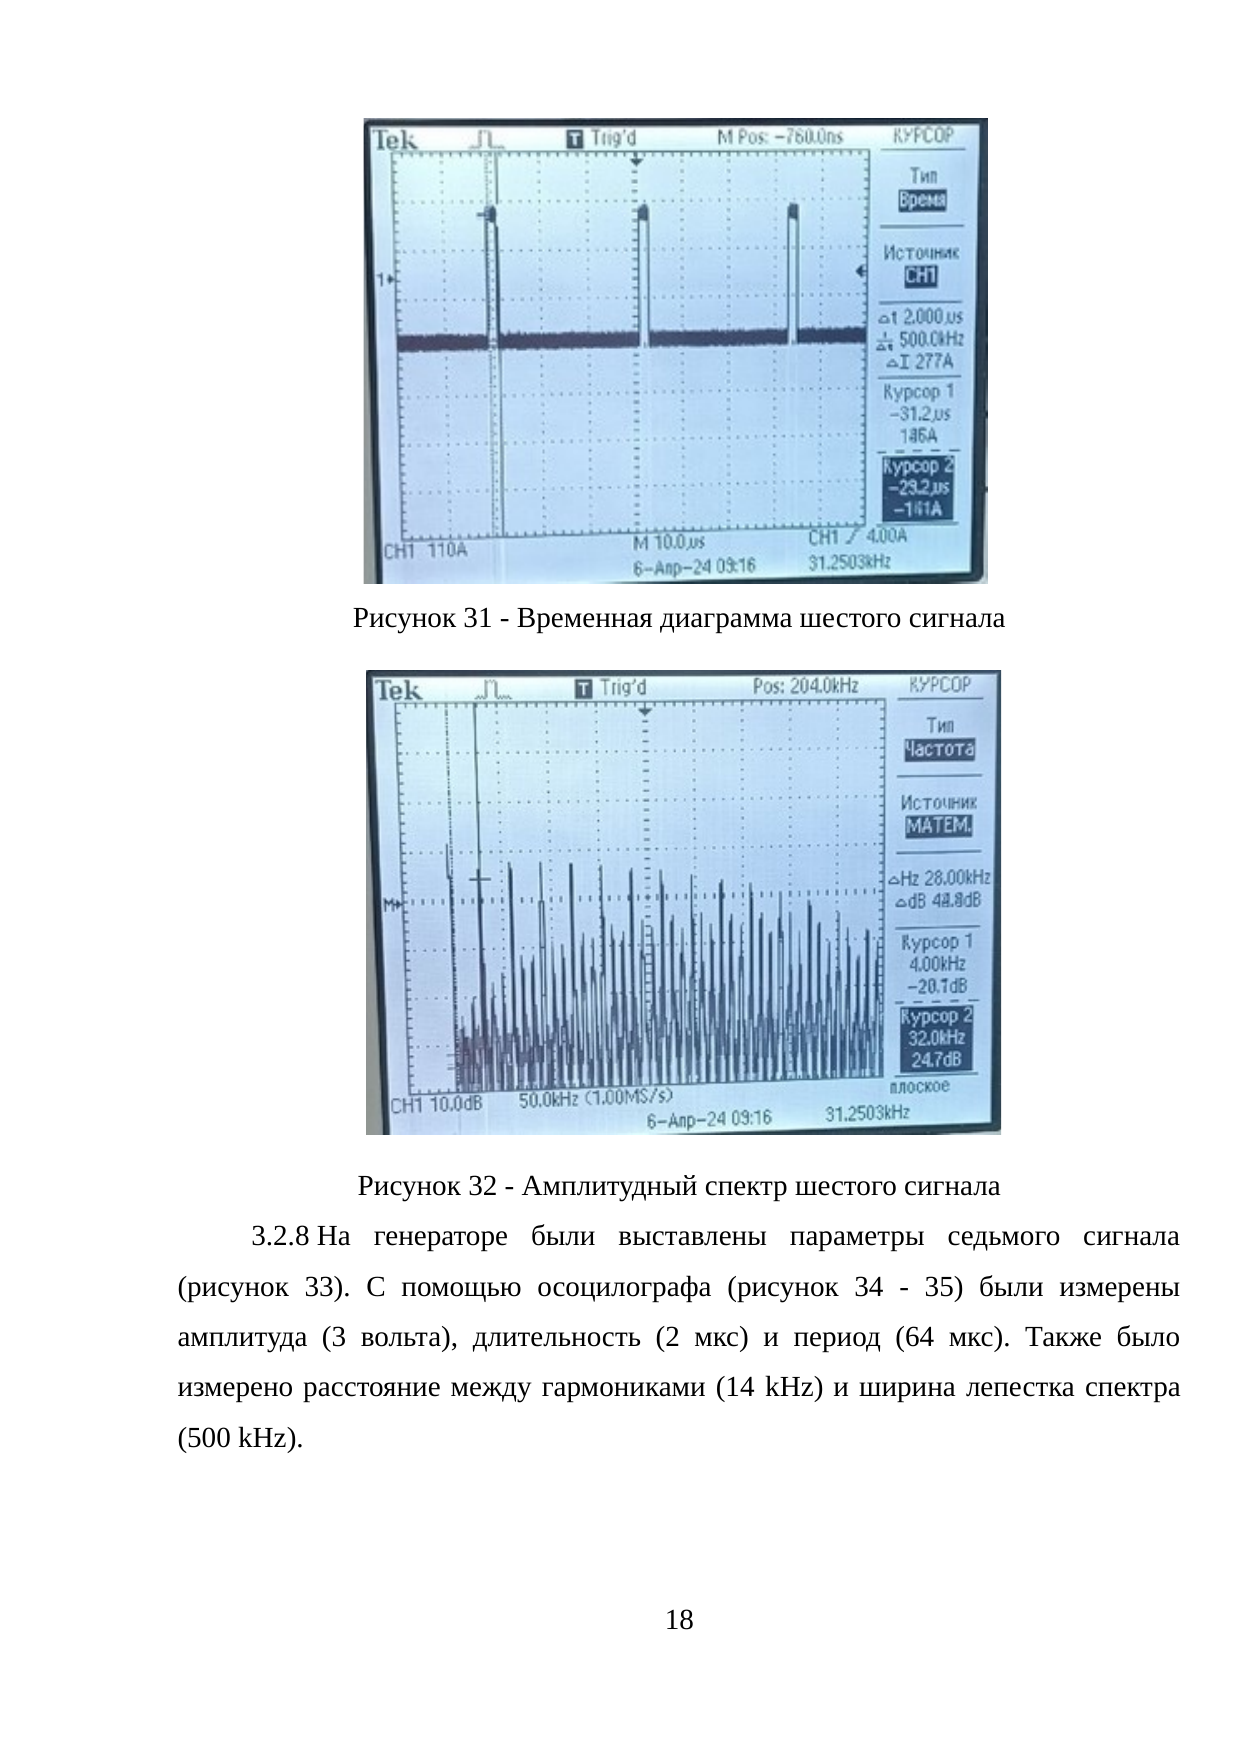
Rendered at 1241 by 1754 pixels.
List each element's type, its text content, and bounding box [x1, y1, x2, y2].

picture [363, 118, 988, 584]
text Рисунок 31 - Временная диаграмма шестого сигнала [177, 118, 1181, 634]
picture [366, 670, 1002, 1135]
text Рисунок 32 - Амплитудный спектр шестого сигнала [177, 651, 1181, 1202]
list На генераторе были выставлены параметры седьмого сигнала (рисунок 33). С помощью осоцилографа (рисунок 34 - 35) были измерены амплитуда (3 вольта), длительность (2 мкс) и период (64 мкс). Также было измерено расстояние между гармониками (14 kHz) и ширина лепестка спектра (500 kHz). [177, 1218, 1181, 1453]
